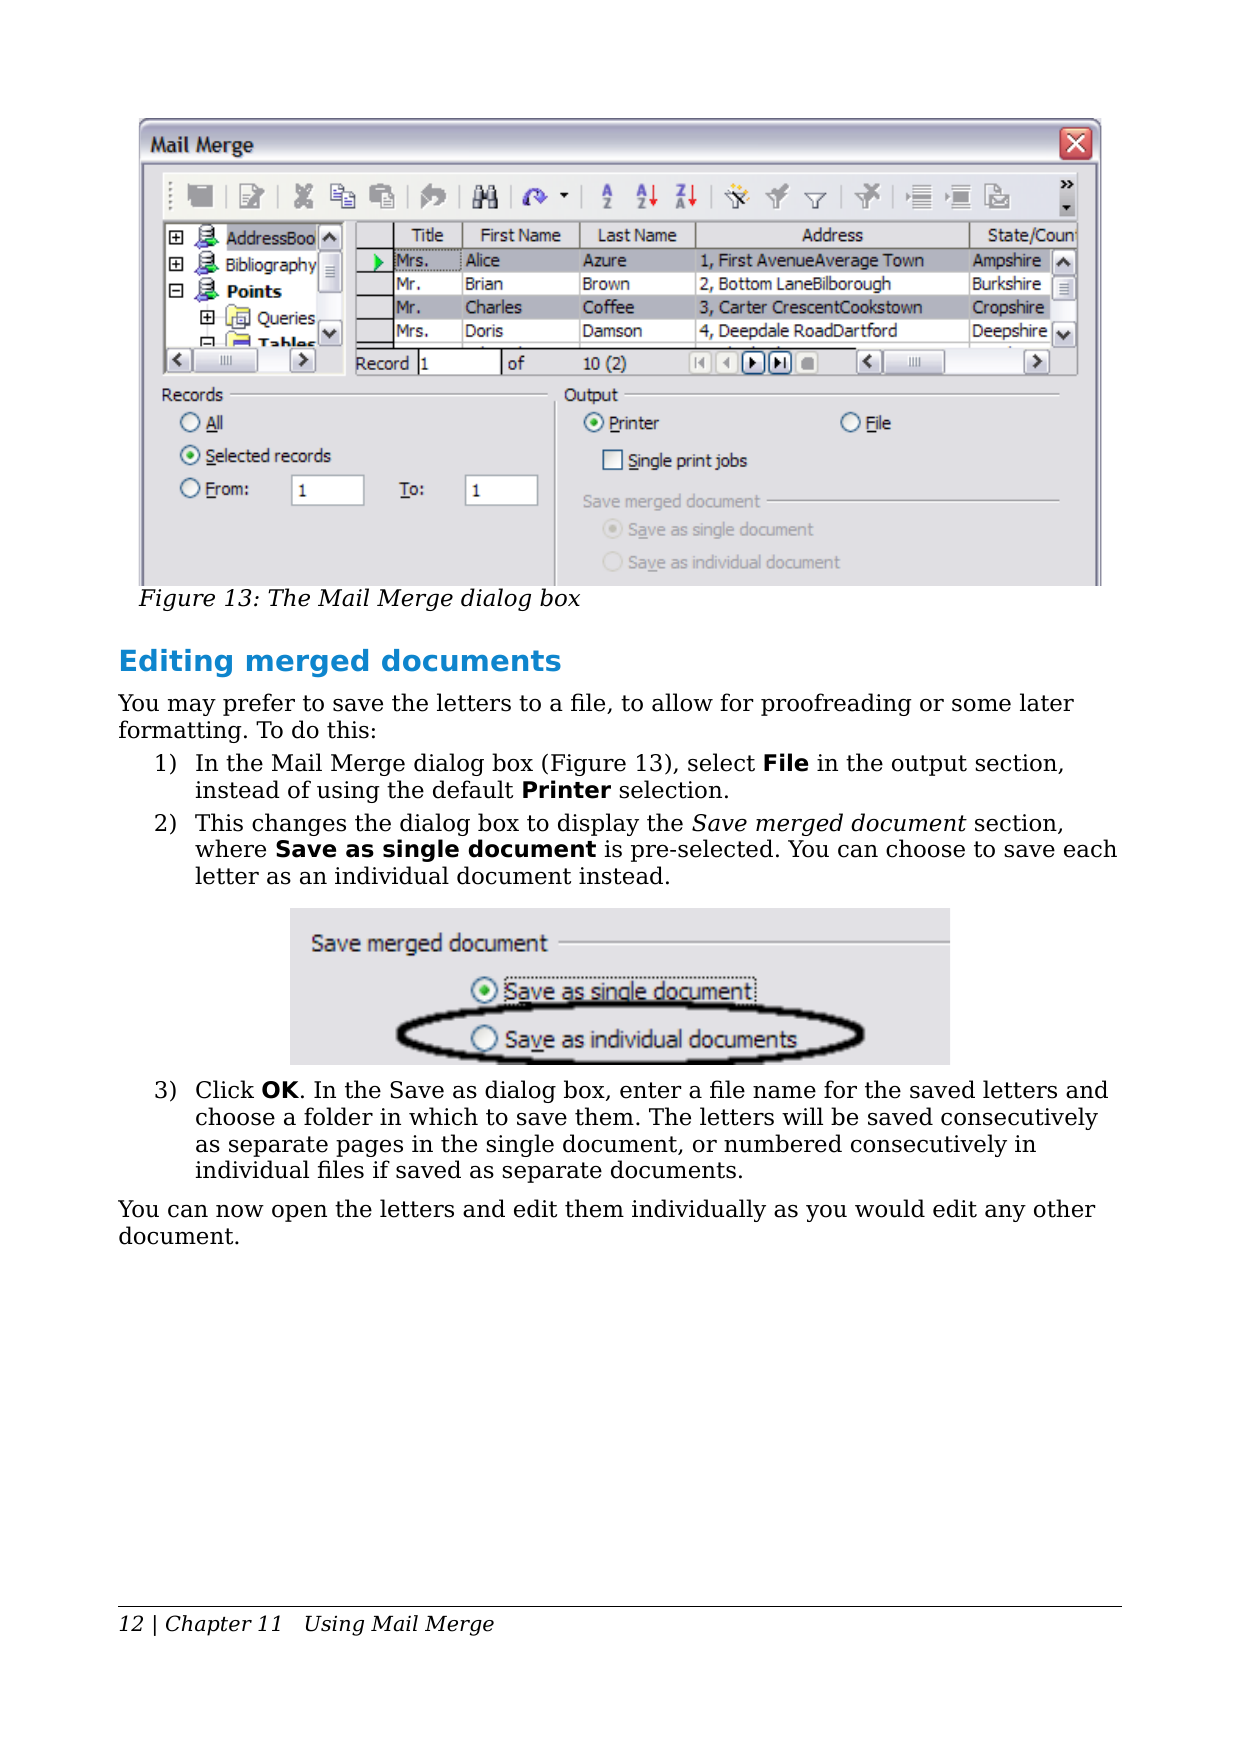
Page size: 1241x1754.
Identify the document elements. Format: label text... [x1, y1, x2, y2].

list This changes the dialog box to display the Save merged document section, where Save as single document is pre-selected. You can choose to save each letter as an individual document instead. [177, 810, 1122, 890]
subtitle Editing merged documents [118, 644, 1122, 678]
text Figure 13: The Mail Merge dialog box [139, 586, 1101, 612]
list You may prefer to save the letters to a file, to allow for proofreading or some later formatting. To do this: [118, 691, 1122, 744]
list In the Mail Merge dialog box (Figure 13), select File in the output section, instead of using the default Printer selection. [177, 750, 1122, 804]
list Click OK. In the Save as dialog box, enter a file name for the saved letters and choose a folder in which to save them. The letters will be saved consecutively as separate pages in the single document, or numbered consecutively in individual files if saved as separate documents. [177, 1077, 1122, 1184]
picture [138, 118, 1102, 586]
picture [290, 908, 951, 1065]
text You can now open the letters and edit them individually as you would edit any other document. [118, 1197, 1122, 1250]
